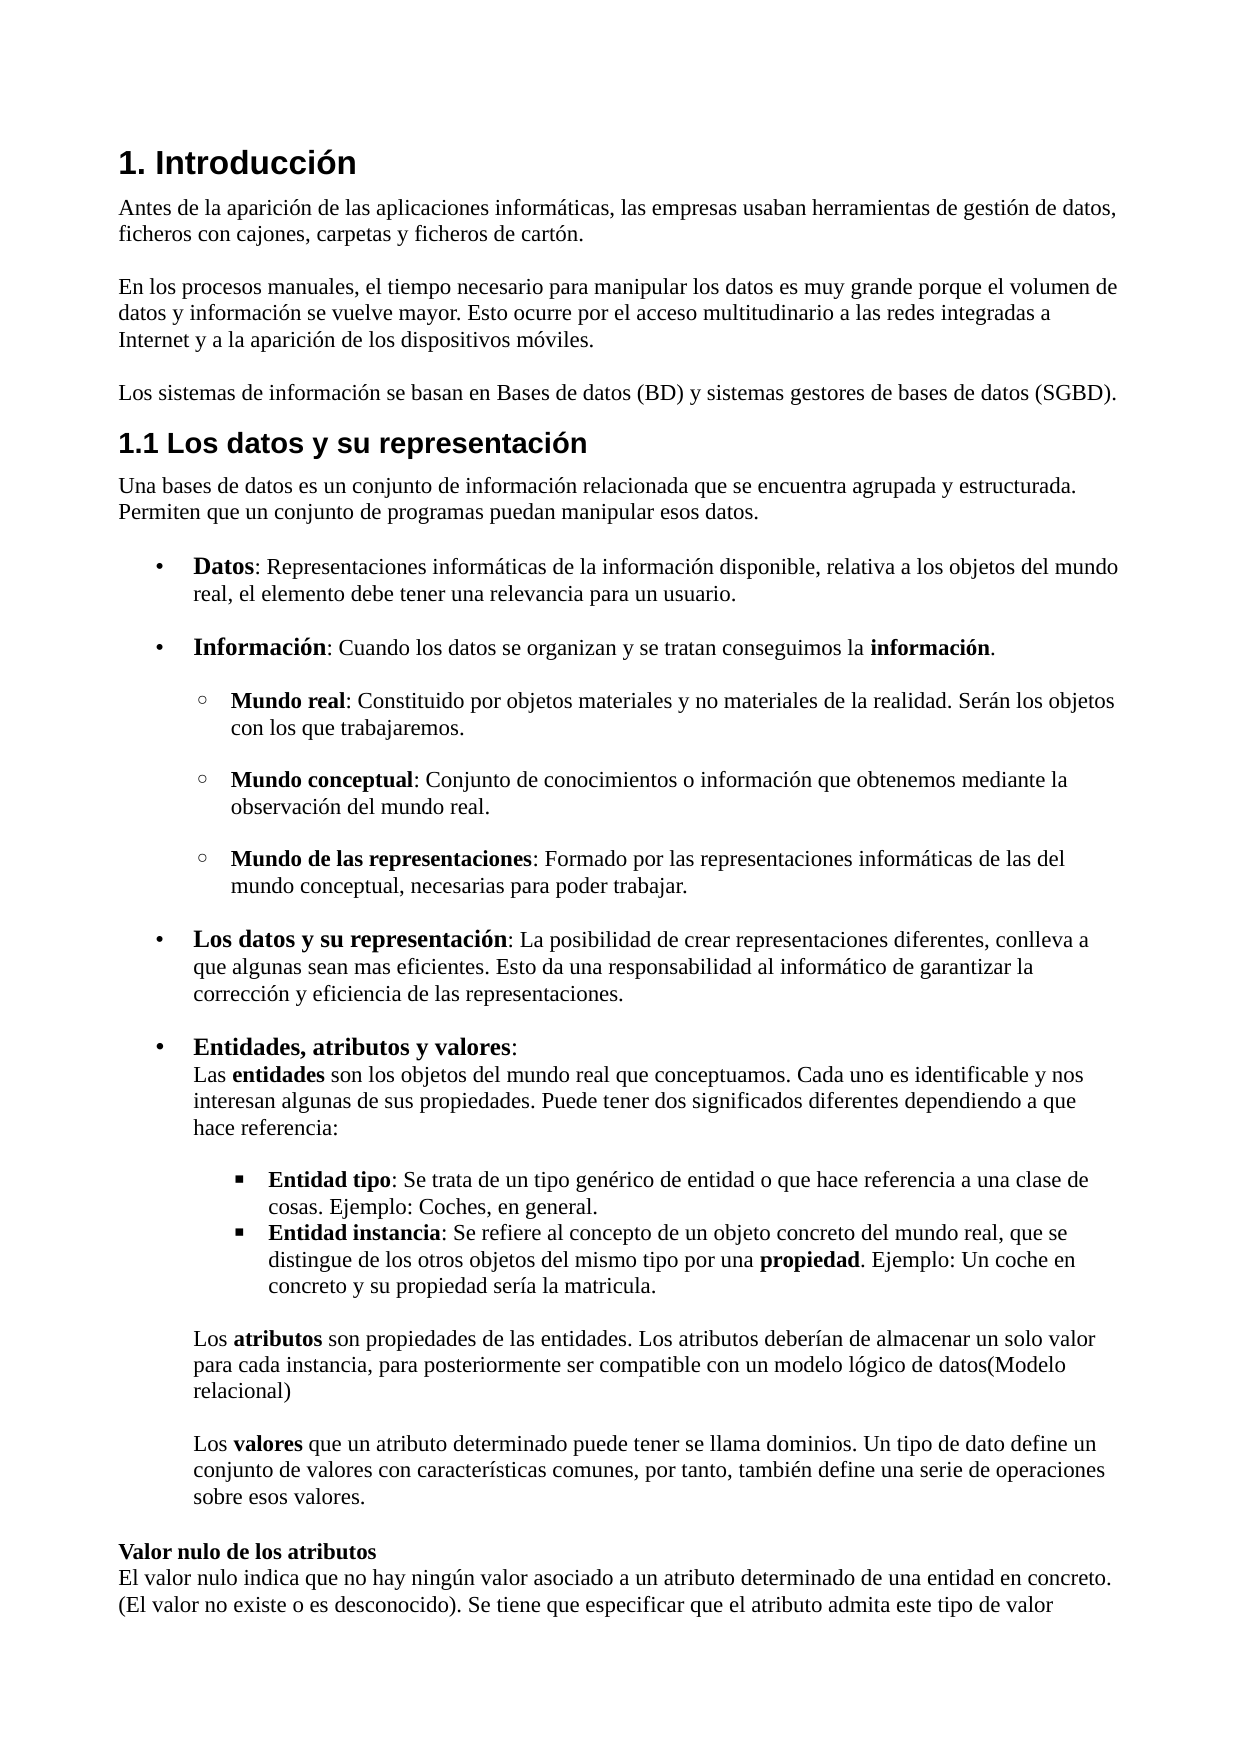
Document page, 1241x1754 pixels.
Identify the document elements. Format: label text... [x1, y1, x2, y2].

subtitle 1.1 Los datos y su representación [118, 426, 1122, 459]
list Los valores que un atributo determinado puede tener se llama dominios. Un tipo de dato define un conjunto de valores con características comunes, por tanto, también define una serie de operaciones sobre esos valores. [156, 1430, 1122, 1538]
list Entidad instancia: Se refiere al concepto de un objeto concreto del mundo real, que se distingue de los otros objetos del mismo tipo por una propiedad. Ejemplo: Un coche en concreto y su propiedad sería la matricula. [231, 1219, 1122, 1325]
list Mundo real: Constituido por objetos materiales y no materiales de la realidad. Serán los objetos con los que trabajaremos. [193, 687, 1122, 766]
text Antes de la aparición de las aplicaciones informáticas, las empresas usaban herramientas de gestión de datos, ficheros con cajones, carpetas y ficheros de cartón. [118, 194, 1122, 273]
text Una bases de datos es un conjunto de información relacionada que se encuentra agrupada y estructurada. Permiten que un conjunto de programas puedan manipular esos datos. [118, 472, 1122, 551]
list Entidad tipo: Se trata de un tipo genérico de entidad o que hace referencia a una clase de cosas. Ejemplo: Coches, en general. [231, 1167, 1122, 1219]
text Valor nulo de los atributos El valor nulo indica que no hay ningún valor asociado a un atributo determinado de una entidad en concreto. (El valor no existe o es desconocido). Se tiene que especificar que el atributo admita este tipo de valor [118, 1538, 1122, 1617]
subtitle 1. Introducción [118, 143, 1122, 182]
list Las entidades son los objetos del mundo real que conceptuamos. Cada uno es identificable y nos interesan algunas de sus propiedades. Puede tener dos significados diferentes dependiendo a que hace referencia: [156, 1061, 1122, 1167]
text Los sistemas de información se basan en Bases de datos (BD) y sistemas gestores de bases de datos (SGBD). [118, 378, 1122, 405]
list Información: Cuando los datos se organizan y se tratan conseguimos la información. [156, 632, 1122, 687]
list Los datos y su representación: La posibilidad de crear representaciones diferentes, conlleva a que algunas sean mas eficientes. Esto da una responsabilidad al informático de garantizar la corrección y eficiencia de las representaciones. [156, 924, 1122, 1032]
list Datos: Representaciones informáticas de la información disponible, relativa a los objetos del mundo real, el elemento debe tener una relevancia para un usuario. [156, 551, 1122, 632]
list Mundo conceptual: Conjunto de conocimientos o información que obtenemos mediante la observación del mundo real. [193, 766, 1122, 846]
list Los atributos son propiedades de las entidades. Los atributos deberían de almacenar un solo valor para cada instancia, para posteriormente ser compatible con un modelo lógico de datos(Modelo relacional) [156, 1325, 1122, 1404]
text En los procesos manuales, el tiempo necesario para manipular los datos es muy grande porque el volumen de datos y información se vuelve mayor. Esto ocurre por el acceso multitudinario a las redes integradas a Internet y a la aparición de los dispositivos móviles. [118, 273, 1122, 378]
list Mundo de las representaciones: Formado por las representaciones informáticas de las del mundo conceptual, necesarias para poder trabajar. [193, 846, 1122, 924]
list Entidades, atributos y valores: [156, 1032, 1122, 1061]
